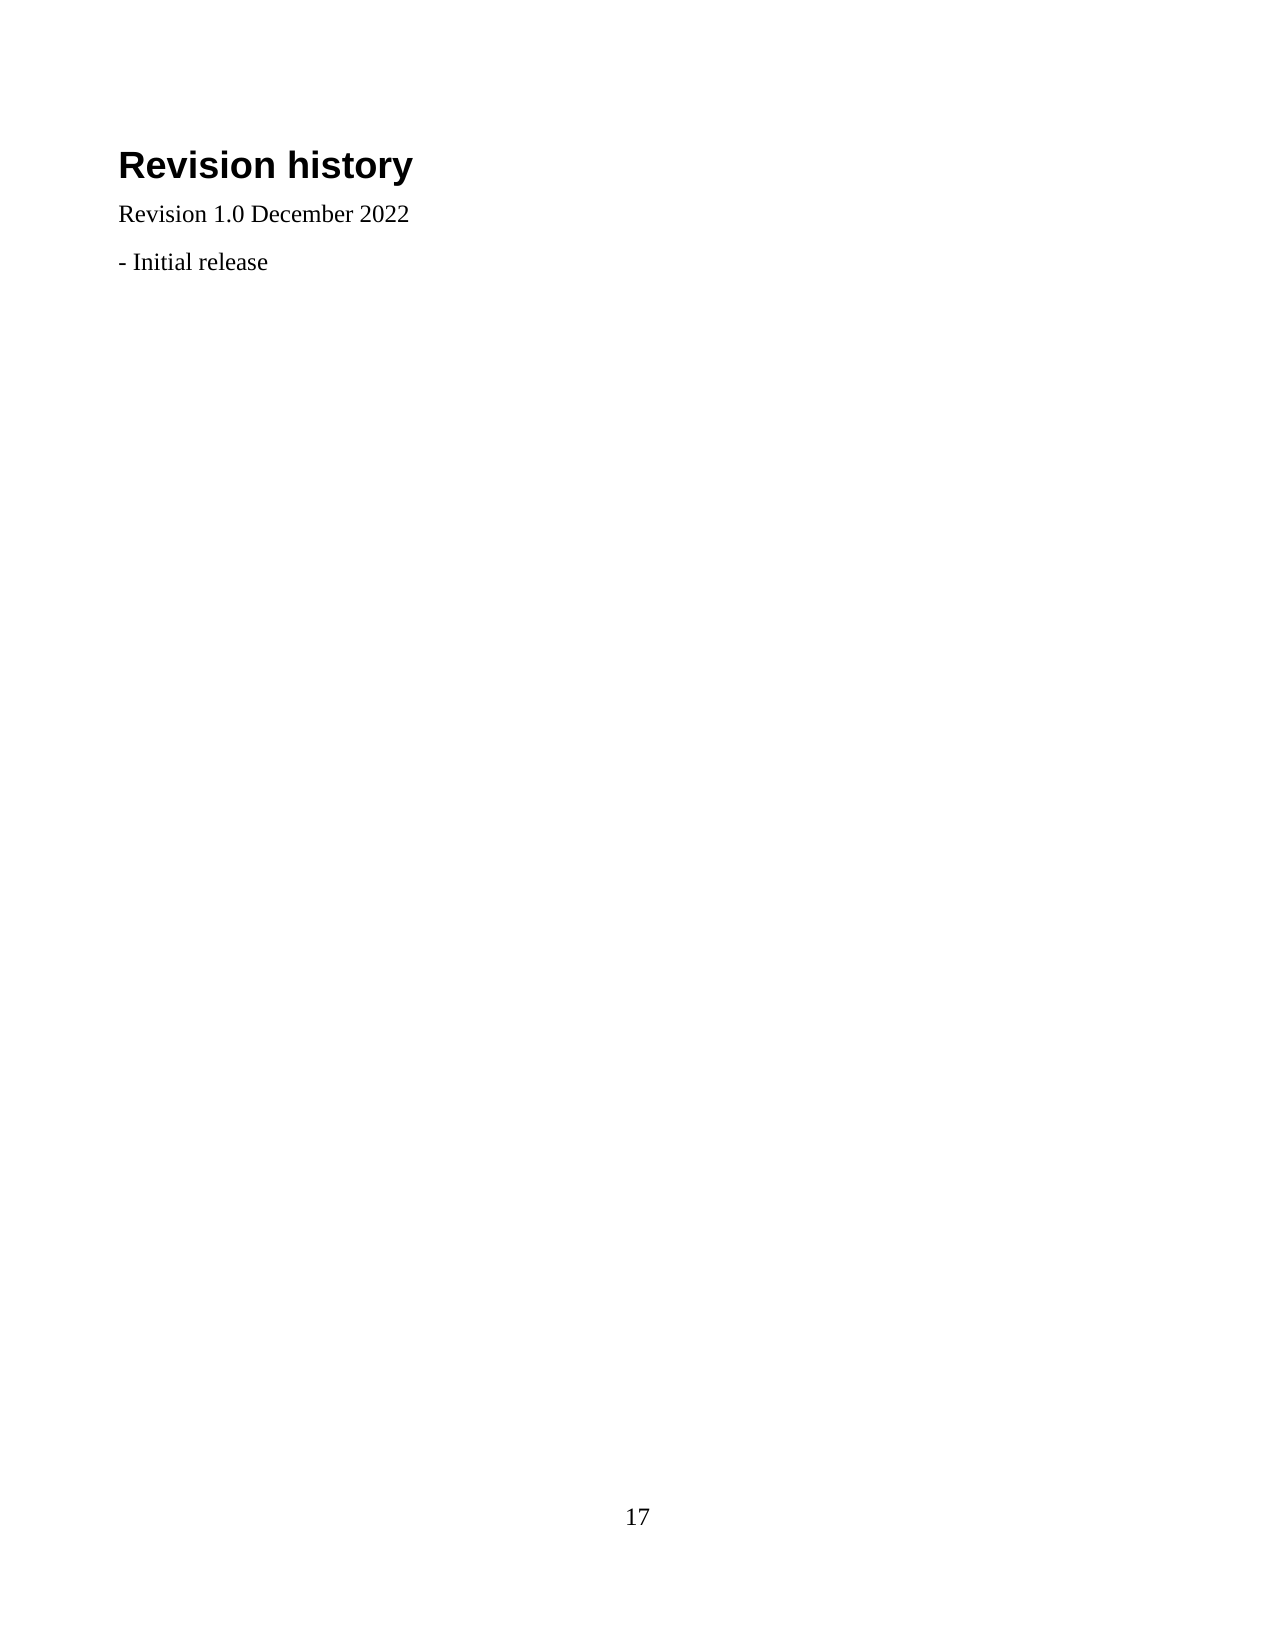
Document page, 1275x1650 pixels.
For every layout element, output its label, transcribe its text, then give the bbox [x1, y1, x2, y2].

text Revision 1.0 December 2022 [118, 199, 1157, 228]
subtitle Revision history [118, 143, 1157, 187]
text - Initial release [118, 247, 1157, 276]
